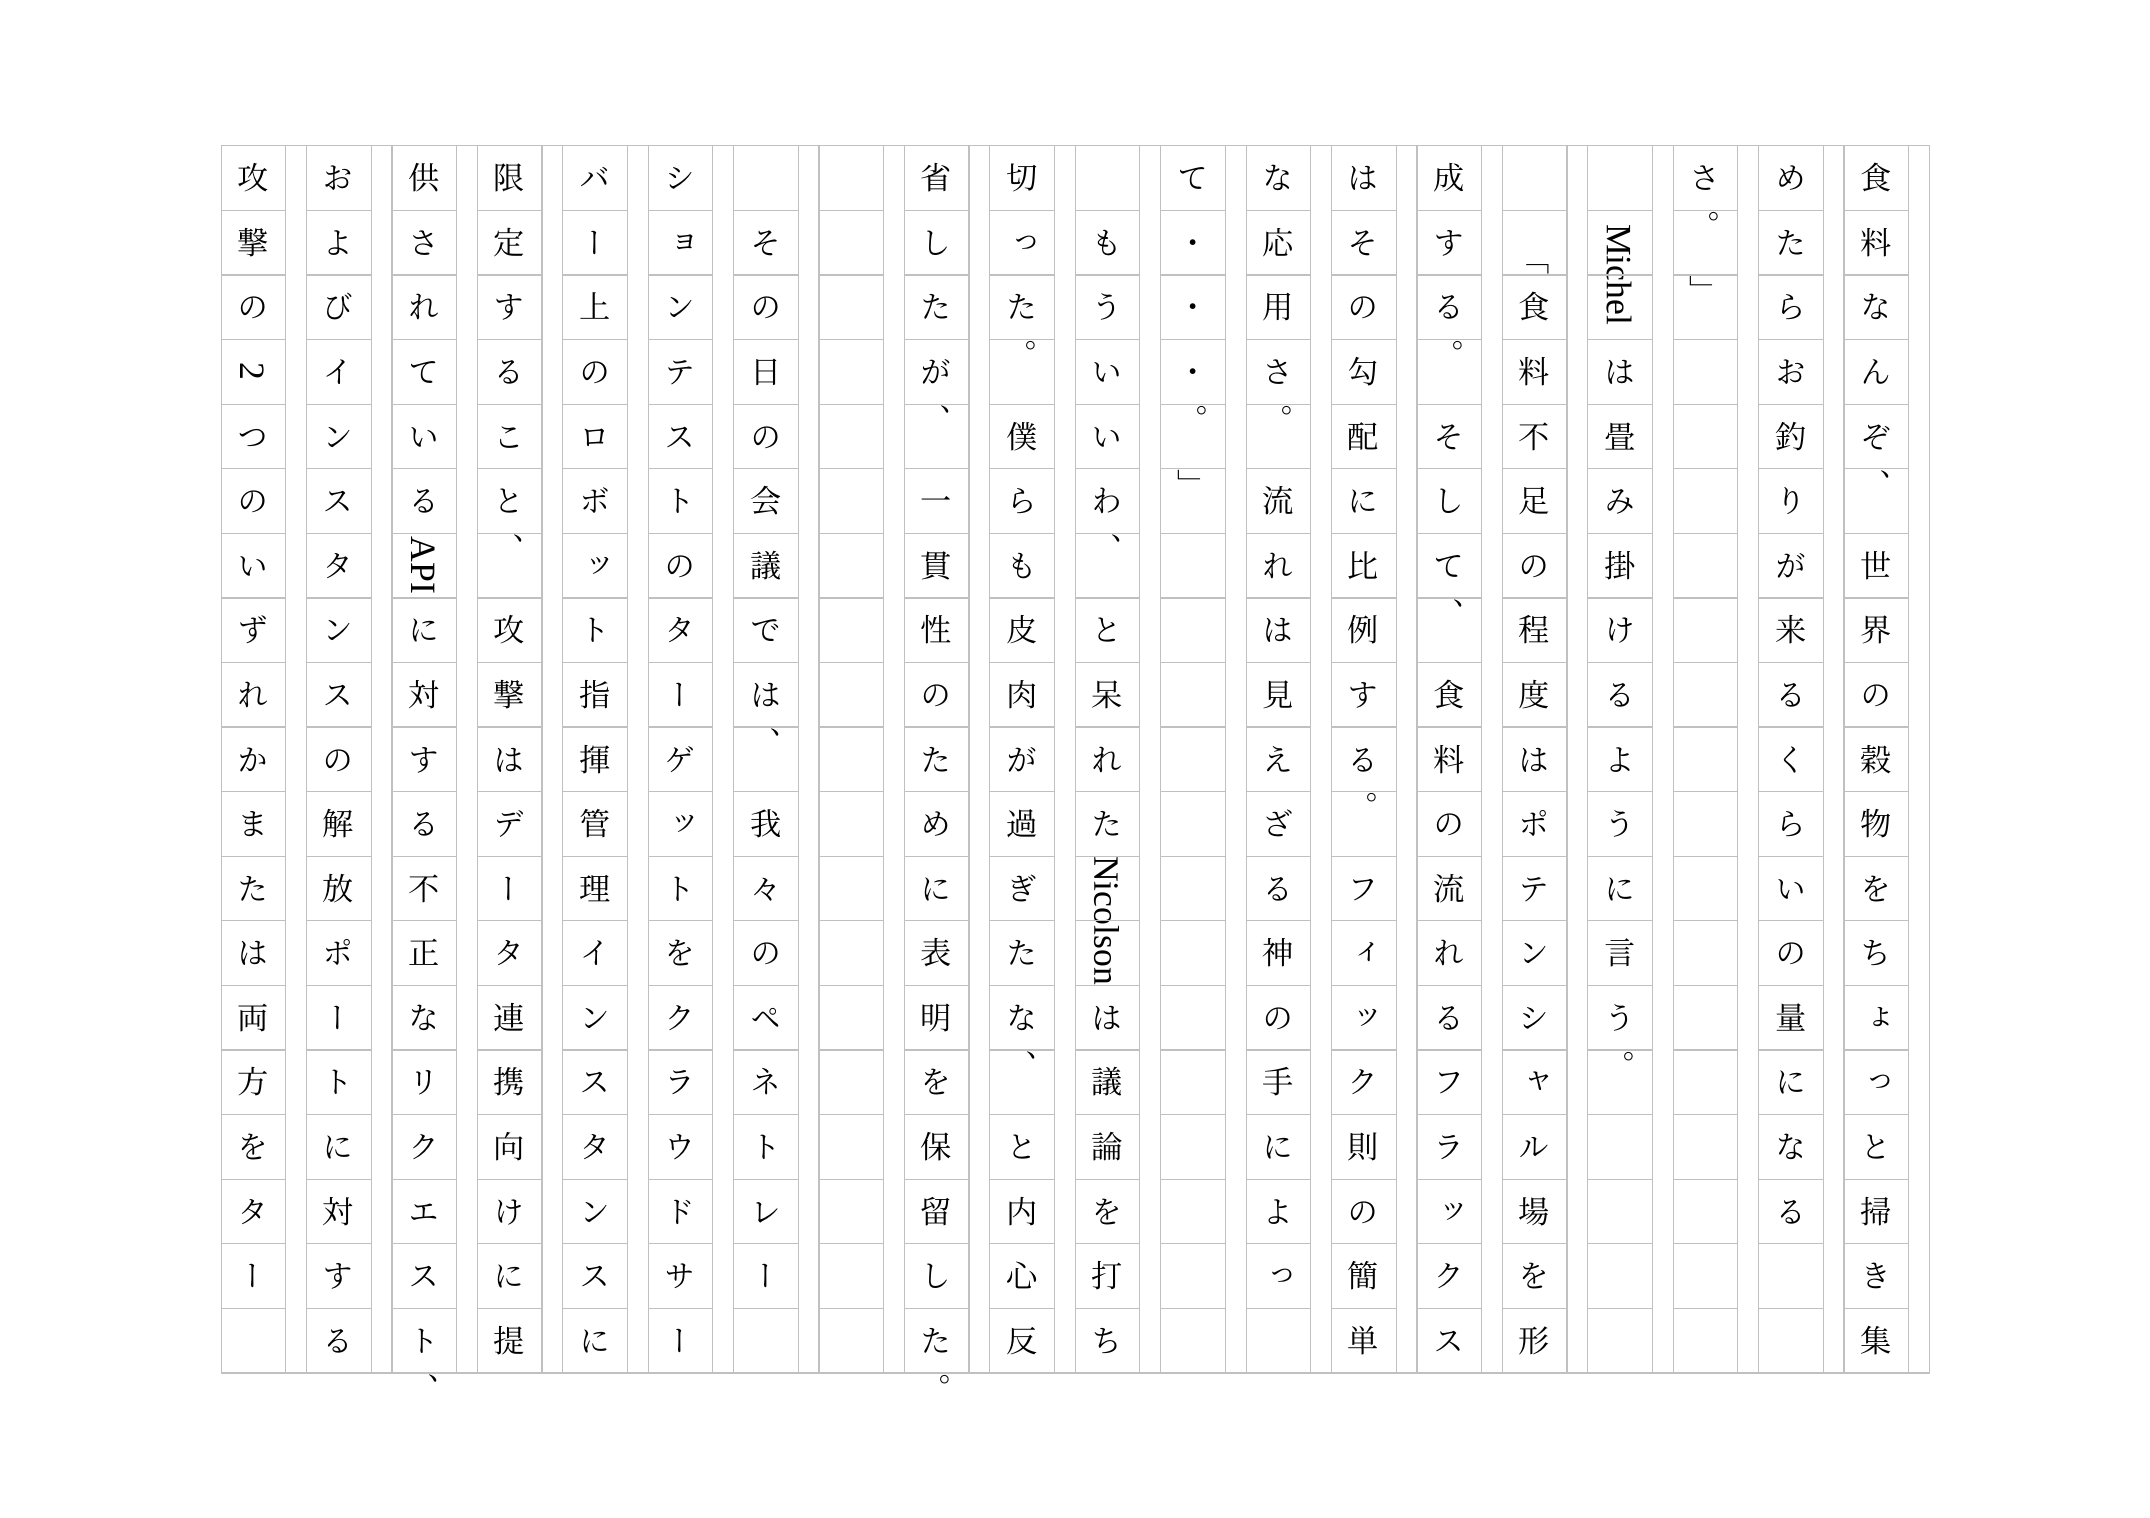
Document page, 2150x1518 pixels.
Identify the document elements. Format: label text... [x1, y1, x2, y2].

text 「食料不足の程度はポテンシャル場を形成する。そして、食料の流れるフラックスはその勾配に比例する。フィック則の簡単な応用さ。流れは見えざる神の手によって・・・。」 [1332, 792, 1396, 856]
text もういいわ、と呆れたNicolsonは議論を打ち切った。僕らも皮肉が過ぎたな、と内心反省したが、一貫性のために表明を保留した。 [1076, 469, 1139, 533]
text 第一、世界は食料で溢れている。FAOの調査によれば、世界で生産される穀物を人類全員に同じ量行き渡らせた場合、一人あたり1日3000kcal食べられる。彼の国一国の食料なんぞ、世界の穀物をちょっと掃き集めたらお釣りが来るくらいの量になるさ。」 [1909, 146, 1929, 1372]
text 「食料不足の程度はポテンシャル場を形成する。そして、食料の流れるフラックスはその勾配に比例する。フィック則の簡単な応用さ。流れは見えざる神の手によって・・・。」 [1418, 728, 1481, 791]
text もういいわ、と呆れたNicolsonは議論を打ち切った。僕らも皮肉が過ぎたな、と内心反省したが、一貫性のために表明を保留した。 [905, 276, 968, 339]
text 「食料不足の程度はポテンシャル場を形成する。そして、食料の流れるフラックスはその勾配に比例する。フィック則の簡単な応用さ。流れは見えざる神の手によって・・・。」 [1332, 340, 1396, 404]
text もういいわ、と呆れたNicolsonは議論を打ち切った。僕らも皮肉が過ぎたな、と内心反省したが、一貫性のために表明を保留した。 [1076, 340, 1139, 404]
text 「食料不足の程度はポテンシャル場を形成する。そして、食料の流れるフラックスはその勾配に比例する。フィック則の簡単な応用さ。流れは見えざる神の手によって・・・。」 [1161, 405, 1225, 468]
text 「食料不足の程度はポテンシャル場を形成する。そして、食料の流れるフラックスはその勾配に比例する。フィック則の簡単な応用さ。流れは見えざる神の手によって・・・。」 [1161, 1309, 1225, 1372]
text 「食料不足の程度はポテンシャル場を形成する。そして、食料の流れるフラックスはその勾配に比例する。フィック則の簡単な応用さ。流れは見えざる神の手によって・・・。」 [1161, 1180, 1225, 1243]
text もういいわ、と呆れたNicolsonは議論を打ち切った。僕らも皮肉が過ぎたな、と内心反省したが、一貫性のために表明を保留した。 [905, 599, 968, 662]
text 「食料不足の程度はポテンシャル場を形成する。そして、食料の流れるフラックスはその勾配に比例する。フィック則の簡単な応用さ。流れは見えざる神の手によって・・・。」 [1418, 792, 1481, 856]
text 「食料不足の程度はポテンシャル場を形成する。そして、食料の流れるフラックスはその勾配に比例する。フィック則の簡単な応用さ。流れは見えざる神の手によって・・・。」 [1247, 792, 1310, 856]
text 第一、世界は食料で溢れている。FAOの調査によれば、世界で生産される穀物を人類全員に同じ量行き渡らせた場合、一人あたり1日3000kcal食べられる。彼の国一国の食料なんぞ、世界の穀物をちょっと掃き集めたらお釣りが来るくらいの量になるさ。」 [1845, 146, 1908, 210]
text Michelは畳み掛けるように言う。 [1588, 534, 1652, 597]
text 「食料不足の程度はポテンシャル場を形成する。そして、食料の流れるフラックスはその勾配に比例する。フィック則の簡単な応用さ。流れは見えざる神の手によって・・・。」 [1161, 211, 1225, 274]
text 第一、世界は食料で溢れている。FAOの調査によれば、世界で生産される穀物を人類全員に同じ量行き渡らせた場合、一人あたり1日3000kcal食べられる。彼の国一国の食料なんぞ、世界の穀物をちょっと掃き集めたらお釣りが来るくらいの量になるさ。」 [1759, 1115, 1823, 1179]
text もういいわ、と呆れたNicolsonは議論を打ち切った。僕らも皮肉が過ぎたな、と内心反省したが、一貫性のために表明を保留した。 [905, 728, 968, 791]
text 「食料不足の程度はポテンシャル場を形成する。そして、食料の流れるフラックスはその勾配に比例する。フィック則の簡単な応用さ。流れは見えざる神の手によって・・・。」 [1418, 1115, 1481, 1179]
text 第一、世界は食料で溢れている。FAOの調査によれば、世界で生産される穀物を人類全員に同じ量行き渡らせた場合、一人あたり1日3000kcal食べられる。彼の国一国の食料なんぞ、世界の穀物をちょっと掃き集めたらお釣りが来るくらいの量になるさ。」 [1674, 857, 1737, 920]
text もういいわ、と呆れたNicolsonは議論を打ち切った。僕らも皮肉が過ぎたな、と内心反省したが、一貫性のために表明を保留した。 [990, 469, 1054, 533]
text 「食料不足の程度はポテンシャル場を形成する。そして、食料の流れるフラックスはその勾配に比例する。フィック則の簡単な応用さ。流れは見えざる神の手によって・・・。」 [1247, 1309, 1310, 1372]
text Michelは畳み掛けるように言う。 [1588, 1244, 1652, 1308]
text 第一、世界は食料で溢れている。FAOの調査によれば、世界で生産される穀物を人類全員に同じ量行き渡らせた場合、一人あたり1日3000kcal食べられる。彼の国一国の食料なんぞ、世界の穀物をちょっと掃き集めたらお釣りが来るくらいの量になるさ。」 [1674, 211, 1737, 274]
text 「食料不足の程度はポテンシャル場を形成する。そして、食料の流れるフラックスはその勾配に比例する。フィック則の簡単な応用さ。流れは見えざる神の手によって・・・。」 [1247, 1244, 1310, 1308]
text 「食料不足の程度はポテンシャル場を形成する。そして、食料の流れるフラックスはその勾配に比例する。フィック則の簡単な応用さ。流れは見えざる神の手によって・・・。」 [1503, 405, 1566, 468]
text 「食料不足の程度はポテンシャル場を形成する。そして、食料の流れるフラックスはその勾配に比例する。フィック則の簡単な応用さ。流れは見えざる神の手によって・・・。」 [1332, 276, 1396, 339]
text もういいわ、と呆れたNicolsonは議論を打ち切った。僕らも皮肉が過ぎたな、と内心反省したが、一貫性のために表明を保留した。 [905, 986, 968, 1049]
text 第一、世界は食料で溢れている。FAOの調査によれば、世界で生産される穀物を人類全員に同じ量行き渡らせた場合、一人あたり1日3000kcal食べられる。彼の国一国の食料なんぞ、世界の穀物をちょっと掃き集めたらお釣りが来るくらいの量になるさ。」 [1845, 986, 1908, 1049]
text 第一、世界は食料で溢れている。FAOの調査によれば、世界で生産される穀物を人類全員に同じ量行き渡らせた場合、一人あたり1日3000kcal食べられる。彼の国一国の食料なんぞ、世界の穀物をちょっと掃き集めたらお釣りが来るくらいの量になるさ。」 [1759, 921, 1823, 985]
text 第一、世界は食料で溢れている。FAOの調査によれば、世界で生産される穀物を人類全員に同じ量行き渡らせた場合、一人あたり1日3000kcal食べられる。彼の国一国の食料なんぞ、世界の穀物をちょっと掃き集めたらお釣りが来るくらいの量になるさ。」 [1759, 1309, 1823, 1372]
text 「食料不足の程度はポテンシャル場を形成する。そして、食料の流れるフラックスはその勾配に比例する。フィック則の簡単な応用さ。流れは見えざる神の手によって・・・。」 [1418, 469, 1481, 533]
text もういいわ、と呆れたNicolsonは議論を打ち切った。僕らも皮肉が過ぎたな、と内心反省したが、一貫性のために表明を保留した。 [905, 1115, 968, 1179]
text もういいわ、と呆れたNicolsonは議論を打ち切った。僕らも皮肉が過ぎたな、と内心反省したが、一貫性のために表明を保留した。 [990, 276, 1054, 339]
text 第一、世界は食料で溢れている。FAOの調査によれば、世界で生産される穀物を人類全員に同じ量行き渡らせた場合、一人あたり1日3000kcal食べられる。彼の国一国の食料なんぞ、世界の穀物をちょっと掃き集めたらお釣りが来るくらいの量になるさ。」 [1824, 146, 1843, 1372]
text その日の会議では、我々のペネトレーションテストのターゲットをクラウドサーバー上のロボット指揮管理インスタンスに限定すること、攻撃はデータ連携向けに提供されているAPIに対する不正なリクエスト、およびインスタンスの解放ポートに対する攻撃の2つのいずれかまたは両方をターゲットとして行われることを仮定して、その範囲でのインスタンスの脆弱性を調査することに絞られた。先方の提示してきている予算と期限の範囲内では、これが最大限のサービスである。」 [628, 146, 648, 1372]
text 「食料不足の程度はポテンシャル場を形成する。そして、食料の流れるフラックスはその勾配に比例する。フィック則の簡単な応用さ。流れは見えざる神の手によって・・・。」 [1247, 1115, 1310, 1179]
text 第一、世界は食料で溢れている。FAOの調査によれば、世界で生産される穀物を人類全員に同じ量行き渡らせた場合、一人あたり1日3000kcal食べられる。彼の国一国の食料なんぞ、世界の穀物をちょっと掃き集めたらお釣りが来るくらいの量になるさ。」 [1845, 599, 1908, 662]
text 第一、世界は食料で溢れている。FAOの調査によれば、世界で生産される穀物を人類全員に同じ量行き渡らせた場合、一人あたり1日3000kcal食べられる。彼の国一国の食料なんぞ、世界の穀物をちょっと掃き集めたらお釣りが来るくらいの量になるさ。」 [1845, 211, 1908, 274]
text もういいわ、と呆れたNicolsonは議論を打ち切った。僕らも皮肉が過ぎたな、と内心反省したが、一貫性のために表明を保留した。 [990, 792, 1054, 856]
text 「食料不足の程度はポテンシャル場を形成する。そして、食料の流れるフラックスはその勾配に比例する。フィック則の簡単な応用さ。流れは見えざる神の手によって・・・。」 [1418, 1051, 1481, 1114]
text もういいわ、と呆れたNicolsonは議論を打ち切った。僕らも皮肉が過ぎたな、と内心反省したが、一貫性のために表明を保留した。 [1076, 1309, 1139, 1372]
text 「食料不足の程度はポテンシャル場を形成する。そして、食料の流れるフラックスはその勾配に比例する。フィック則の簡単な応用さ。流れは見えざる神の手によって・・・。」 [1161, 469, 1225, 533]
text もういいわ、と呆れたNicolsonは議論を打ち切った。僕らも皮肉が過ぎたな、と内心反省したが、一貫性のために表明を保留した。 [990, 405, 1054, 468]
text もういいわ、と呆れたNicolsonは議論を打ち切った。僕らも皮肉が過ぎたな、と内心反省したが、一貫性のために表明を保留した。 [990, 857, 1054, 920]
text 第一、世界は食料で溢れている。FAOの調査によれば、世界で生産される穀物を人類全員に同じ量行き渡らせた場合、一人あたり1日3000kcal食べられる。彼の国一国の食料なんぞ、世界の穀物をちょっと掃き集めたらお釣りが来るくらいの量になるさ。」 [1674, 921, 1737, 985]
text Michelは畳み掛けるように言う。 [1588, 211, 1652, 274]
text もういいわ、と呆れたNicolsonは議論を打ち切った。僕らも皮肉が過ぎたな、と内心反省したが、一貫性のために表明を保留した。 [990, 728, 1054, 791]
text 「食料不足の程度はポテンシャル場を形成する。そして、食料の流れるフラックスはその勾配に比例する。フィック則の簡単な応用さ。流れは見えざる神の手によって・・・。」 [1503, 211, 1566, 274]
text 「食料不足の程度はポテンシャル場を形成する。そして、食料の流れるフラックスはその勾配に比例する。フィック則の簡単な応用さ。流れは見えざる神の手によって・・・。」 [1332, 1244, 1396, 1308]
text もういいわ、と呆れたNicolsonは議論を打ち切った。僕らも皮肉が過ぎたな、と内心反省したが、一貫性のために表明を保留した。 [990, 1115, 1054, 1179]
text 第一、世界は食料で溢れている。FAOの調査によれば、世界で生産される穀物を人類全員に同じ量行き渡らせた場合、一人あたり1日3000kcal食べられる。彼の国一国の食料なんぞ、世界の穀物をちょっと掃き集めたらお釣りが来るくらいの量になるさ。」 [1759, 405, 1823, 468]
text 「食料不足の程度はポテンシャル場を形成する。そして、食料の流れるフラックスはその勾配に比例する。フィック則の簡単な応用さ。流れは見えざる神の手によって・・・。」 [1247, 469, 1310, 533]
text 「食料不足の程度はポテンシャル場を形成する。そして、食料の流れるフラックスはその勾配に比例する。フィック則の簡単な応用さ。流れは見えざる神の手によって・・・。」 [1503, 663, 1566, 726]
text もういいわ、と呆れたNicolsonは議論を打ち切った。僕らも皮肉が過ぎたな、と内心反省したが、一貫性のために表明を保留した。 [1076, 921, 1139, 985]
text 「食料不足の程度はポテンシャル場を形成する。そして、食料の流れるフラックスはその勾配に比例する。フィック則の簡単な応用さ。流れは見えざる神の手によって・・・。」 [1503, 728, 1566, 791]
text 「食料不足の程度はポテンシャル場を形成する。そして、食料の流れるフラックスはその勾配に比例する。フィック則の簡単な応用さ。流れは見えざる神の手によって・・・。」 [1418, 146, 1481, 210]
text 「食料不足の程度はポテンシャル場を形成する。そして、食料の流れるフラックスはその勾配に比例する。フィック則の簡単な応用さ。流れは見えざる神の手によって・・・。」 [1332, 211, 1396, 274]
text Michelは畳み掛けるように言う。 [1588, 921, 1652, 985]
text 第一、世界は食料で溢れている。FAOの調査によれば、世界で生産される穀物を人類全員に同じ量行き渡らせた場合、一人あたり1日3000kcal食べられる。彼の国一国の食料なんぞ、世界の穀物をちょっと掃き集めたらお釣りが来るくらいの量になるさ。」 [1845, 1244, 1908, 1308]
text 「食料不足の程度はポテンシャル場を形成する。そして、食料の流れるフラックスはその勾配に比例する。フィック則の簡単な応用さ。流れは見えざる神の手によって・・・。」 [1418, 663, 1481, 726]
text 「食料不足の程度はポテンシャル場を形成する。そして、食料の流れるフラックスはその勾配に比例する。フィック則の簡単な応用さ。流れは見えざる神の手によって・・・。」 [1161, 1244, 1225, 1308]
text その日の会議では、我々のペネトレーションテストのターゲットをクラウドサーバー上のロボット指揮管理インスタンスに限定すること、攻撃はデータ連携向けに提供されているAPIに対する不正なリクエスト、およびインスタンスの解放ポートに対する攻撃の2つのいずれかまたは両方をターゲットとして行われることを仮定して、その範囲でのインスタンスの脆弱性を調査することに絞られた。先方の提示してきている予算と期限の範囲内では、これが最大限のサービスである。」 [286, 146, 306, 1372]
text 「食料不足の程度はポテンシャル場を形成する。そして、食料の流れるフラックスはその勾配に比例する。フィック則の簡単な応用さ。流れは見えざる神の手によって・・・。」 [1418, 1244, 1481, 1308]
text 「食料不足の程度はポテンシャル場を形成する。そして、食料の流れるフラックスはその勾配に比例する。フィック則の簡単な応用さ。流れは見えざる神の手によって・・・。」 [1503, 1115, 1566, 1179]
text 「食料不足の程度はポテンシャル場を形成する。そして、食料の流れるフラックスはその勾配に比例する。フィック則の簡単な応用さ。流れは見えざる神の手によって・・・。」 [1503, 792, 1566, 856]
text 第一、世界は食料で溢れている。FAOの調査によれば、世界で生産される穀物を人類全員に同じ量行き渡らせた場合、一人あたり1日3000kcal食べられる。彼の国一国の食料なんぞ、世界の穀物をちょっと掃き集めたらお釣りが来るくらいの量になるさ。」 [1738, 146, 1758, 1372]
text Michelは畳み掛けるように言う。 [1588, 663, 1652, 726]
text もういいわ、と呆れたNicolsonは議論を打ち切った。僕らも皮肉が過ぎたな、と内心反省したが、一貫性のために表明を保留した。 [990, 534, 1054, 597]
text 第一、世界は食料で溢れている。FAOの調査によれば、世界で生産される穀物を人類全員に同じ量行き渡らせた場合、一人あたり1日3000kcal食べられる。彼の国一国の食料なんぞ、世界の穀物をちょっと掃き集めたらお釣りが来るくらいの量になるさ。」 [1759, 1180, 1823, 1243]
text 「食料不足の程度はポテンシャル場を形成する。そして、食料の流れるフラックスはその勾配に比例する。フィック則の簡単な応用さ。流れは見えざる神の手によって・・・。」 [1503, 921, 1566, 985]
text 第一、世界は食料で溢れている。FAOの調査によれば、世界で生産される穀物を人類全員に同じ量行き渡らせた場合、一人あたり1日3000kcal食べられる。彼の国一国の食料なんぞ、世界の穀物をちょっと掃き集めたらお釣りが来るくらいの量になるさ。」 [1674, 469, 1737, 533]
text もういいわ、と呆れたNicolsonは議論を打ち切った。僕らも皮肉が過ぎたな、と内心反省したが、一貫性のために表明を保留した。 [905, 1180, 968, 1243]
text もういいわ、と呆れたNicolsonは議論を打ち切った。僕らも皮肉が過ぎたな、と内心反省したが、一貫性のために表明を保留した。 [905, 534, 968, 597]
text もういいわ、と呆れたNicolsonは議論を打ち切った。僕らも皮肉が過ぎたな、と内心反省したが、一貫性のために表明を保留した。 [905, 340, 968, 404]
text 「食料不足の程度はポテンシャル場を形成する。そして、食料の流れるフラックスはその勾配に比例する。フィック則の簡単な応用さ。流れは見えざる神の手によって・・・。」 [1332, 1309, 1396, 1372]
text もういいわ、と呆れたNicolsonは議論を打ち切った。僕らも皮肉が過ぎたな、と内心反省したが、一貫性のために表明を保留した。 [990, 986, 1054, 1049]
text もういいわ、と呆れたNicolsonは議論を打ち切った。僕らも皮肉が過ぎたな、と内心反省したが、一貫性のために表明を保留した。 [1140, 146, 1160, 1372]
text 「食料不足の程度はポテンシャル場を形成する。そして、食料の流れるフラックスはその勾配に比例する。フィック則の簡単な応用さ。流れは見えざる神の手によって・・・。」 [1503, 1180, 1566, 1243]
text 第一、世界は食料で溢れている。FAOの調査によれば、世界で生産される穀物を人類全員に同じ量行き渡らせた場合、一人あたり1日3000kcal食べられる。彼の国一国の食料なんぞ、世界の穀物をちょっと掃き集めたらお釣りが来るくらいの量になるさ。」 [1674, 792, 1737, 856]
text 第一、世界は食料で溢れている。FAOの調査によれば、世界で生産される穀物を人類全員に同じ量行き渡らせた場合、一人あたり1日3000kcal食べられる。彼の国一国の食料なんぞ、世界の穀物をちょっと掃き集めたらお釣りが来るくらいの量になるさ。」 [1674, 276, 1737, 339]
text 「食料不足の程度はポテンシャル場を形成する。そして、食料の流れるフラックスはその勾配に比例する。フィック則の簡単な応用さ。流れは見えざる神の手によって・・・。」 [1503, 534, 1566, 597]
text 「食料不足の程度はポテンシャル場を形成する。そして、食料の流れるフラックスはその勾配に比例する。フィック則の簡単な応用さ。流れは見えざる神の手によって・・・。」 [1332, 1115, 1396, 1179]
text もういいわ、と呆れたNicolsonは議論を打ち切った。僕らも皮肉が過ぎたな、と内心反省したが、一貫性のために表明を保留した。 [990, 599, 1054, 662]
text 「食料不足の程度はポテンシャル場を形成する。そして、食料の流れるフラックスはその勾配に比例する。フィック則の簡単な応用さ。流れは見えざる神の手によって・・・。」 [1161, 534, 1225, 597]
text 「食料不足の程度はポテンシャル場を形成する。そして、食料の流れるフラックスはその勾配に比例する。フィック則の簡単な応用さ。流れは見えざる神の手によって・・・。」 [1503, 146, 1566, 210]
text 第一、世界は食料で溢れている。FAOの調査によれば、世界で生産される穀物を人類全員に同じ量行き渡らせた場合、一人あたり1日3000kcal食べられる。彼の国一国の食料なんぞ、世界の穀物をちょっと掃き集めたらお釣りが来るくらいの量になるさ。」 [1759, 469, 1823, 533]
text 「食料不足の程度はポテンシャル場を形成する。そして、食料の流れるフラックスはその勾配に比例する。フィック則の簡単な応用さ。流れは見えざる神の手によって・・・。」 [1503, 857, 1566, 920]
text 第一、世界は食料で溢れている。FAOの調査によれば、世界で生産される穀物を人類全員に同じ量行き渡らせた場合、一人あたり1日3000kcal食べられる。彼の国一国の食料なんぞ、世界の穀物をちょっと掃き集めたらお釣りが来るくらいの量になるさ。」 [1674, 1051, 1737, 1114]
text 「食料不足の程度はポテンシャル場を形成する。そして、食料の流れるフラックスはその勾配に比例する。フィック則の簡単な応用さ。流れは見えざる神の手によって・・・。」 [1418, 1309, 1481, 1372]
text 「食料不足の程度はポテンシャル場を形成する。そして、食料の流れるフラックスはその勾配に比例する。フィック則の簡単な応用さ。流れは見えざる神の手によって・・・。」 [1332, 663, 1396, 726]
text 第一、世界は食料で溢れている。FAOの調査によれば、世界で生産される穀物を人類全員に同じ量行き渡らせた場合、一人あたり1日3000kcal食べられる。彼の国一国の食料なんぞ、世界の穀物をちょっと掃き集めたらお釣りが来るくらいの量になるさ。」 [1845, 534, 1908, 597]
text 「食料不足の程度はポテンシャル場を形成する。そして、食料の流れるフラックスはその勾配に比例する。フィック則の簡単な応用さ。流れは見えざる神の手によって・・・。」 [1503, 340, 1566, 404]
text 「食料不足の程度はポテンシャル場を形成する。そして、食料の流れるフラックスはその勾配に比例する。フィック則の簡単な応用さ。流れは見えざる神の手によって・・・。」 [1247, 405, 1310, 468]
text もういいわ、と呆れたNicolsonは議論を打ち切った。僕らも皮肉が過ぎたな、と内心反省したが、一貫性のために表明を保留した。 [905, 211, 968, 274]
text もういいわ、と呆れたNicolsonは議論を打ち切った。僕らも皮肉が過ぎたな、と内心反省したが、一貫性のために表明を保留した。 [905, 921, 968, 985]
text その日の会議では、我々のペネトレーションテストのターゲットをクラウドサーバー上のロボット指揮管理インスタンスに限定すること、攻撃はデータ連携向けに提供されているAPIに対する不正なリクエスト、およびインスタンスの解放ポートに対する攻撃の2つのいずれかまたは両方をターゲットとして行われることを仮定して、その範囲でのインスタンスの脆弱性を調査することに絞られた。先方の提示してきている予算と期限の範囲内では、これが最大限のサービスである。」 [372, 146, 391, 1372]
text 第一、世界は食料で溢れている。FAOの調査によれば、世界で生産される穀物を人類全員に同じ量行き渡らせた場合、一人あたり1日3000kcal食べられる。彼の国一国の食料なんぞ、世界の穀物をちょっと掃き集めたらお釣りが来るくらいの量になるさ。」 [1759, 663, 1823, 726]
text 第一、世界は食料で溢れている。FAOの調査によれば、世界で生産される穀物を人類全員に同じ量行き渡らせた場合、一人あたり1日3000kcal食べられる。彼の国一国の食料なんぞ、世界の穀物をちょっと掃き集めたらお釣りが来るくらいの量になるさ。」 [1674, 1180, 1737, 1243]
text もういいわ、と呆れたNicolsonは議論を打ち切った。僕らも皮肉が過ぎたな、と内心反省したが、一貫性のために表明を保留した。 [990, 340, 1054, 404]
text 第一、世界は食料で溢れている。FAOの調査によれば、世界で生産される穀物を人類全員に同じ量行き渡らせた場合、一人あたり1日3000kcal食べられる。彼の国一国の食料なんぞ、世界の穀物をちょっと掃き集めたらお釣りが来るくらいの量になるさ。」 [1845, 921, 1908, 985]
text 「食料不足の程度はポテンシャル場を形成する。そして、食料の流れるフラックスはその勾配に比例する。フィック則の簡単な応用さ。流れは見えざる神の手によって・・・。」 [1332, 728, 1396, 791]
text 「食料不足の程度はポテンシャル場を形成する。そして、食料の流れるフラックスはその勾配に比例する。フィック則の簡単な応用さ。流れは見えざる神の手によって・・・。」 [1418, 405, 1481, 468]
text 第一、世界は食料で溢れている。FAOの調査によれば、世界で生産される穀物を人類全員に同じ量行き渡らせた場合、一人あたり1日3000kcal食べられる。彼の国一国の食料なんぞ、世界の穀物をちょっと掃き集めたらお釣りが来るくらいの量になるさ。」 [1674, 1244, 1737, 1308]
text もういいわ、と呆れたNicolsonは議論を打ち切った。僕らも皮肉が過ぎたな、と内心反省したが、一貫性のために表明を保留した。 [1055, 146, 1075, 1372]
text Michelは畳み掛けるように言う。 [1588, 1180, 1652, 1243]
text 「食料不足の程度はポテンシャル場を形成する。そして、食料の流れるフラックスはその勾配に比例する。フィック則の簡単な応用さ。流れは見えざる神の手によって・・・。」 [1332, 534, 1396, 597]
text もういいわ、と呆れたNicolsonは議論を打ち切った。僕らも皮肉が過ぎたな、と内心反省したが、一貫性のために表明を保留した。 [1076, 1244, 1139, 1308]
text 「食料不足の程度はポテンシャル場を形成する。そして、食料の流れるフラックスはその勾配に比例する。フィック則の簡単な応用さ。流れは見えざる神の手によって・・・。」 [1161, 663, 1225, 726]
text 第一、世界は食料で溢れている。FAOの調査によれば、世界で生産される穀物を人類全員に同じ量行き渡らせた場合、一人あたり1日3000kcal食べられる。彼の国一国の食料なんぞ、世界の穀物をちょっと掃き集めたらお釣りが来るくらいの量になるさ。」 [1674, 1309, 1737, 1372]
text もういいわ、と呆れたNicolsonは議論を打ち切った。僕らも皮肉が過ぎたな、と内心反省したが、一貫性のために表明を保留した。 [1076, 405, 1139, 468]
text もういいわ、と呆れたNicolsonは議論を打ち切った。僕らも皮肉が過ぎたな、と内心反省したが、一貫性のために表明を保留した。 [1076, 211, 1139, 274]
text 第一、世界は食料で溢れている。FAOの調査によれば、世界で生産される穀物を人類全員に同じ量行き渡らせた場合、一人あたり1日3000kcal食べられる。彼の国一国の食料なんぞ、世界の穀物をちょっと掃き集めたらお釣りが来るくらいの量になるさ。」 [1674, 405, 1737, 468]
text 「食料不足の程度はポテンシャル場を形成する。そして、食料の流れるフラックスはその勾配に比例する。フィック則の簡単な応用さ。流れは見えざる神の手によって・・・。」 [1161, 728, 1225, 791]
text 第一、世界は食料で溢れている。FAOの調査によれば、世界で生産される穀物を人類全員に同じ量行き渡らせた場合、一人あたり1日3000kcal食べられる。彼の国一国の食料なんぞ、世界の穀物をちょっと掃き集めたらお釣りが来るくらいの量になるさ。」 [1759, 211, 1823, 274]
text もういいわ、と呆れたNicolsonは議論を打ち切った。僕らも皮肉が過ぎたな、と内心反省したが、一貫性のために表明を保留した。 [970, 146, 989, 1372]
text 「食料不足の程度はポテンシャル場を形成する。そして、食料の流れるフラックスはその勾配に比例する。フィック則の簡単な応用さ。流れは見えざる神の手によって・・・。」 [1332, 1180, 1396, 1243]
text 「食料不足の程度はポテンシャル場を形成する。そして、食料の流れるフラックスはその勾配に比例する。フィック則の簡単な応用さ。流れは見えざる神の手によって・・・。」 [1161, 1051, 1225, 1114]
text Michelは畳み掛けるように言う。 [1588, 599, 1652, 662]
text 「食料不足の程度はポテンシャル場を形成する。そして、食料の流れるフラックスはその勾配に比例する。フィック則の簡単な応用さ。流れは見えざる神の手によって・・・。」 [1161, 792, 1225, 856]
text もういいわ、と呆れたNicolsonは議論を打ち切った。僕らも皮肉が過ぎたな、と内心反省したが、一貫性のために表明を保留した。 [1076, 728, 1139, 791]
text もういいわ、と呆れたNicolsonは議論を打ち切った。僕らも皮肉が過ぎたな、と内心反省したが、一貫性のために表明を保留した。 [990, 1051, 1054, 1114]
text Michelは畳み掛けるように言う。 [1588, 146, 1652, 210]
text 「食料不足の程度はポテンシャル場を形成する。そして、食料の流れるフラックスはその勾配に比例する。フィック則の簡単な応用さ。流れは見えざる神の手によって・・・。」 [1161, 857, 1225, 920]
text もういいわ、と呆れたNicolsonは議論を打ち切った。僕らも皮肉が過ぎたな、と内心反省したが、一貫性のために表明を保留した。 [1076, 146, 1139, 210]
text 第一、世界は食料で溢れている。FAOの調査によれば、世界で生産される穀物を人類全員に同じ量行き渡らせた場合、一人あたり1日3000kcal食べられる。彼の国一国の食料なんぞ、世界の穀物をちょっと掃き集めたらお釣りが来るくらいの量になるさ。」 [1674, 986, 1737, 1049]
text もういいわ、と呆れたNicolsonは議論を打ち切った。僕らも皮肉が過ぎたな、と内心反省したが、一貫性のために表明を保留した。 [1076, 792, 1139, 856]
text もういいわ、と呆れたNicolsonは議論を打ち切った。僕らも皮肉が過ぎたな、と内心反省したが、一貫性のために表明を保留した。 [905, 1244, 968, 1308]
text その日の会議では、我々のペネトレーションテストのターゲットをクラウドサーバー上のロボット指揮管理インスタンスに限定すること、攻撃はデータ連携向けに提供されているAPIに対する不正なリクエスト、およびインスタンスの解放ポートに対する攻撃の2つのいずれかまたは両方をターゲットとして行われることを仮定して、その範囲でのインスタンスの脆弱性を調査することに絞られた。先方の提示してきている予算と期限の範囲内では、これが最大限のサービスである。」 [799, 146, 818, 1372]
text 「食料不足の程度はポテンシャル場を形成する。そして、食料の流れるフラックスはその勾配に比例する。フィック則の簡単な応用さ。流れは見えざる神の手によって・・・。」 [1503, 276, 1566, 339]
text もういいわ、と呆れたNicolsonは議論を打ち切った。僕らも皮肉が過ぎたな、と内心反省したが、一貫性のために表明を保留した。 [1076, 986, 1139, 1049]
text 「食料不足の程度はポテンシャル場を形成する。そして、食料の流れるフラックスはその勾配に比例する。フィック則の簡単な応用さ。流れは見えざる神の手によって・・・。」 [1247, 986, 1310, 1049]
text Michelは畳み掛けるように言う。 [1653, 146, 1673, 1372]
text 「食料不足の程度はポテンシャル場を形成する。そして、食料の流れるフラックスはその勾配に比例する。フィック則の簡単な応用さ。流れは見えざる神の手によって・・・。」 [1161, 986, 1225, 1049]
text 第一、世界は食料で溢れている。FAOの調査によれば、世界で生産される穀物を人類全員に同じ量行き渡らせた場合、一人あたり1日3000kcal食べられる。彼の国一国の食料なんぞ、世界の穀物をちょっと掃き集めたらお釣りが来るくらいの量になるさ。」 [1674, 534, 1737, 597]
text 第一、世界は食料で溢れている。FAOの調査によれば、世界で生産される穀物を人類全員に同じ量行き渡らせた場合、一人あたり1日3000kcal食べられる。彼の国一国の食料なんぞ、世界の穀物をちょっと掃き集めたらお釣りが来るくらいの量になるさ。」 [1759, 534, 1823, 597]
text 「食料不足の程度はポテンシャル場を形成する。そして、食料の流れるフラックスはその勾配に比例する。フィック則の簡単な応用さ。流れは見えざる神の手によって・・・。」 [1503, 469, 1566, 533]
text その日の会議では、我々のペネトレーションテストのターゲットをクラウドサーバー上のロボット指揮管理インスタンスに限定すること、攻撃はデータ連携向けに提供されているAPIに対する不正なリクエスト、およびインスタンスの解放ポートに対する攻撃の2つのいずれかまたは両方をターゲットとして行われることを仮定して、その範囲でのインスタンスの脆弱性を調査することに絞られた。先方の提示してきている予算と期限の範囲内では、これが最大限のサービスである。」 [543, 146, 562, 1372]
text 第一、世界は食料で溢れている。FAOの調査によれば、世界で生産される穀物を人類全員に同じ量行き渡らせた場合、一人あたり1日3000kcal食べられる。彼の国一国の食料なんぞ、世界の穀物をちょっと掃き集めたらお釣りが来るくらいの量になるさ。」 [1759, 857, 1823, 920]
text 「食料不足の程度はポテンシャル場を形成する。そして、食料の流れるフラックスはその勾配に比例する。フィック則の簡単な応用さ。流れは見えざる神の手によって・・・。」 [1247, 1180, 1310, 1243]
text もういいわ、と呆れたNicolsonは議論を打ち切った。僕らも皮肉が過ぎたな、と内心反省したが、一貫性のために表明を保留した。 [1076, 1180, 1139, 1243]
text 第一、世界は食料で溢れている。FAOの調査によれば、世界で生産される穀物を人類全員に同じ量行き渡らせた場合、一人あたり1日3000kcal食べられる。彼の国一国の食料なんぞ、世界の穀物をちょっと掃き集めたらお釣りが来るくらいの量になるさ。」 [1845, 1115, 1908, 1179]
text 「食料不足の程度はポテンシャル場を形成する。そして、食料の流れるフラックスはその勾配に比例する。フィック則の簡単な応用さ。流れは見えざる神の手によって・・・。」 [1226, 146, 1246, 1372]
text もういいわ、と呆れたNicolsonは議論を打ち切った。僕らも皮肉が過ぎたな、と内心反省したが、一貫性のために表明を保留した。 [905, 1309, 968, 1372]
text 「食料不足の程度はポテンシャル場を形成する。そして、食料の流れるフラックスはその勾配に比例する。フィック則の簡単な応用さ。流れは見えざる神の手によって・・・。」 [1247, 146, 1310, 210]
text 「食料不足の程度はポテンシャル場を形成する。そして、食料の流れるフラックスはその勾配に比例する。フィック則の簡単な応用さ。流れは見えざる神の手によって・・・。」 [1247, 534, 1310, 597]
text もういいわ、と呆れたNicolsonは議論を打ち切った。僕らも皮肉が過ぎたな、と内心反省したが、一貫性のために表明を保留した。 [1076, 1051, 1139, 1114]
text 「食料不足の程度はポテンシャル場を形成する。そして、食料の流れるフラックスはその勾配に比例する。フィック則の簡単な応用さ。流れは見えざる神の手によって・・・。」 [1418, 534, 1481, 597]
text 第一、世界は食料で溢れている。FAOの調査によれば、世界で生産される穀物を人類全員に同じ量行き渡らせた場合、一人あたり1日3000kcal食べられる。彼の国一国の食料なんぞ、世界の穀物をちょっと掃き集めたらお釣りが来るくらいの量になるさ。」 [1674, 340, 1737, 404]
text 「食料不足の程度はポテンシャル場を形成する。そして、食料の流れるフラックスはその勾配に比例する。フィック則の簡単な応用さ。流れは見えざる神の手によって・・・。」 [1247, 211, 1310, 274]
text 「食料不足の程度はポテンシャル場を形成する。そして、食料の流れるフラックスはその勾配に比例する。フィック則の簡単な応用さ。流れは見えざる神の手によって・・・。」 [1503, 1309, 1566, 1372]
text 第一、世界は食料で溢れている。FAOの調査によれば、世界で生産される穀物を人類全員に同じ量行き渡らせた場合、一人あたり1日3000kcal食べられる。彼の国一国の食料なんぞ、世界の穀物をちょっと掃き集めたらお釣りが来るくらいの量になるさ。」 [1845, 1309, 1908, 1372]
text 第一、世界は食料で溢れている。FAOの調査によれば、世界で生産される穀物を人類全員に同じ量行き渡らせた場合、一人あたり1日3000kcal食べられる。彼の国一国の食料なんぞ、世界の穀物をちょっと掃き集めたらお釣りが来るくらいの量になるさ。」 [1845, 340, 1908, 404]
text もういいわ、と呆れたNicolsonは議論を打ち切った。僕らも皮肉が過ぎたな、と内心反省したが、一貫性のために表明を保留した。 [990, 211, 1054, 274]
text もういいわ、と呆れたNicolsonは議論を打ち切った。僕らも皮肉が過ぎたな、と内心反省したが、一貫性のために表明を保留した。 [990, 1180, 1054, 1243]
text 「食料不足の程度はポテンシャル場を形成する。そして、食料の流れるフラックスはその勾配に比例する。フィック則の簡単な応用さ。流れは見えざる神の手によって・・・。」 [1247, 599, 1310, 662]
text 「食料不足の程度はポテンシャル場を形成する。そして、食料の流れるフラックスはその勾配に比例する。フィック則の簡単な応用さ。流れは見えざる神の手によって・・・。」 [1418, 276, 1481, 339]
text もういいわ、と呆れたNicolsonは議論を打ち切った。僕らも皮肉が過ぎたな、と内心反省したが、一貫性のために表明を保留した。 [905, 405, 968, 468]
text 「食料不足の程度はポテンシャル場を形成する。そして、食料の流れるフラックスはその勾配に比例する。フィック則の簡単な応用さ。流れは見えざる神の手によって・・・。」 [1161, 599, 1225, 662]
text もういいわ、と呆れたNicolsonは議論を打ち切った。僕らも皮肉が過ぎたな、と内心反省したが、一貫性のために表明を保留した。 [990, 921, 1054, 985]
text 第一、世界は食料で溢れている。FAOの調査によれば、世界で生産される穀物を人類全員に同じ量行き渡らせた場合、一人あたり1日3000kcal食べられる。彼の国一国の食料なんぞ、世界の穀物をちょっと掃き集めたらお釣りが来るくらいの量になるさ。」 [1759, 1244, 1823, 1308]
text 第一、世界は食料で溢れている。FAOの調査によれば、世界で生産される穀物を人類全員に同じ量行き渡らせた場合、一人あたり1日3000kcal食べられる。彼の国一国の食料なんぞ、世界の穀物をちょっと掃き集めたらお釣りが来るくらいの量になるさ。」 [1759, 276, 1823, 339]
text 「食料不足の程度はポテンシャル場を形成する。そして、食料の流れるフラックスはその勾配に比例する。フィック則の簡単な応用さ。流れは見えざる神の手によって・・・。」 [1161, 146, 1225, 210]
text 「食料不足の程度はポテンシャル場を形成する。そして、食料の流れるフラックスはその勾配に比例する。フィック則の簡単な応用さ。流れは見えざる神の手によって・・・。」 [1418, 599, 1481, 662]
text 「食料不足の程度はポテンシャル場を形成する。そして、食料の流れるフラックスはその勾配に比例する。フィック則の簡単な応用さ。流れは見えざる神の手によって・・・。」 [1161, 921, 1225, 985]
text 第一、世界は食料で溢れている。FAOの調査によれば、世界で生産される穀物を人類全員に同じ量行き渡らせた場合、一人あたり1日3000kcal食べられる。彼の国一国の食料なんぞ、世界の穀物をちょっと掃き集めたらお釣りが来るくらいの量になるさ。」 [1759, 340, 1823, 404]
text もういいわ、と呆れたNicolsonは議論を打ち切った。僕らも皮肉が過ぎたな、と内心反省したが、一貫性のために表明を保留した。 [990, 1244, 1054, 1308]
text もういいわ、と呆れたNicolsonは議論を打ち切った。僕らも皮肉が過ぎたな、と内心反省したが、一貫性のために表明を保留した。 [905, 663, 968, 726]
text 「食料不足の程度はポテンシャル場を形成する。そして、食料の流れるフラックスはその勾配に比例する。フィック則の簡単な応用さ。流れは見えざる神の手によって・・・。」 [1332, 146, 1396, 210]
text 「食料不足の程度はポテンシャル場を形成する。そして、食料の流れるフラックスはその勾配に比例する。フィック則の簡単な応用さ。流れは見えざる神の手によって・・・。」 [1418, 211, 1481, 274]
text 第一、世界は食料で溢れている。FAOの調査によれば、世界で生産される穀物を人類全員に同じ量行き渡らせた場合、一人あたり1日3000kcal食べられる。彼の国一国の食料なんぞ、世界の穀物をちょっと掃き集めたらお釣りが来るくらいの量になるさ。」 [1759, 146, 1823, 210]
text 第一、世界は食料で溢れている。FAOの調査によれば、世界で生産される穀物を人類全員に同じ量行き渡らせた場合、一人あたり1日3000kcal食べられる。彼の国一国の食料なんぞ、世界の穀物をちょっと掃き集めたらお釣りが来るくらいの量になるさ。」 [1845, 1180, 1908, 1243]
text Michelは畳み掛けるように言う。 [1588, 276, 1652, 339]
text 第一、世界は食料で溢れている。FAOの調査によれば、世界で生産される穀物を人類全員に同じ量行き渡らせた場合、一人あたり1日3000kcal食べられる。彼の国一国の食料なんぞ、世界の穀物をちょっと掃き集めたらお釣りが来るくらいの量になるさ。」 [1845, 857, 1908, 920]
text 「食料不足の程度はポテンシャル場を形成する。そして、食料の流れるフラックスはその勾配に比例する。フィック則の簡単な応用さ。流れは見えざる神の手によって・・・。」 [1161, 1115, 1225, 1179]
text 「食料不足の程度はポテンシャル場を形成する。そして、食料の流れるフラックスはその勾配に比例する。フィック則の簡単な応用さ。流れは見えざる神の手によって・・・。」 [1503, 1244, 1566, 1308]
text 「食料不足の程度はポテンシャル場を形成する。そして、食料の流れるフラックスはその勾配に比例する。フィック則の簡単な応用さ。流れは見えざる神の手によって・・・。」 [1247, 276, 1310, 339]
text Michelは畳み掛けるように言う。 [1588, 469, 1652, 533]
text もういいわ、と呆れたNicolsonは議論を打ち切った。僕らも皮肉が過ぎたな、と内心反省したが、一貫性のために表明を保留した。 [1076, 276, 1139, 339]
text もういいわ、と呆れたNicolsonは議論を打ち切った。僕らも皮肉が過ぎたな、と内心反省したが、一貫性のために表明を保留した。 [1076, 534, 1139, 597]
text Michelは畳み掛けるように言う。 [1588, 792, 1652, 856]
text 「食料不足の程度はポテンシャル場を形成する。そして、食料の流れるフラックスはその勾配に比例する。フィック則の簡単な応用さ。流れは見えざる神の手によって・・・。」 [1418, 986, 1481, 1049]
text 第一、世界は食料で溢れている。FAOの調査によれば、世界で生産される穀物を人類全員に同じ量行き渡らせた場合、一人あたり1日3000kcal食べられる。彼の国一国の食料なんぞ、世界の穀物をちょっと掃き集めたらお釣りが来るくらいの量になるさ。」 [1845, 728, 1908, 791]
text Michelは畳み掛けるように言う。 [1588, 728, 1652, 791]
text Michelは畳み掛けるように言う。 [1588, 1309, 1652, 1372]
text 「食料不足の程度はポテンシャル場を形成する。そして、食料の流れるフラックスはその勾配に比例する。フィック則の簡単な応用さ。流れは見えざる神の手によって・・・。」 [1332, 986, 1396, 1049]
text もういいわ、と呆れたNicolsonは議論を打ち切った。僕らも皮肉が過ぎたな、と内心反省したが、一貫性のために表明を保留した。 [1076, 663, 1139, 726]
text 「食料不足の程度はポテンシャル場を形成する。そして、食料の流れるフラックスはその勾配に比例する。フィック則の簡単な応用さ。流れは見えざる神の手によって・・・。」 [1332, 599, 1396, 662]
text 「食料不足の程度はポテンシャル場を形成する。そして、食料の流れるフラックスはその勾配に比例する。フィック則の簡単な応用さ。流れは見えざる神の手によって・・・。」 [1568, 146, 1587, 1372]
text Michelは畳み掛けるように言う。 [1588, 857, 1652, 920]
text 「食料不足の程度はポテンシャル場を形成する。そして、食料の流れるフラックスはその勾配に比例する。フィック則の簡単な応用さ。流れは見えざる神の手によって・・・。」 [1503, 1051, 1566, 1114]
text 「食料不足の程度はポテンシャル場を形成する。そして、食料の流れるフラックスはその勾配に比例する。フィック則の簡単な応用さ。流れは見えざる神の手によって・・・。」 [1247, 663, 1310, 726]
text 「食料不足の程度はポテンシャル場を形成する。そして、食料の流れるフラックスはその勾配に比例する。フィック則の簡単な応用さ。流れは見えざる神の手によって・・・。」 [1332, 857, 1396, 920]
text 第一、世界は食料で溢れている。FAOの調査によれば、世界で生産される穀物を人類全員に同じ量行き渡らせた場合、一人あたり1日3000kcal食べられる。彼の国一国の食料なんぞ、世界の穀物をちょっと掃き集めたらお釣りが来るくらいの量になるさ。」 [1759, 792, 1823, 856]
text もういいわ、と呆れたNicolsonは議論を打ち切った。僕らも皮肉が過ぎたな、と内心反省したが、一貫性のために表明を保留した。 [990, 1309, 1054, 1372]
text Michelは畳み掛けるように言う。 [1588, 1115, 1652, 1179]
text 「食料不足の程度はポテンシャル場を形成する。そして、食料の流れるフラックスはその勾配に比例する。フィック則の簡単な応用さ。流れは見えざる神の手によって・・・。」 [1503, 599, 1566, 662]
text 第一、世界は食料で溢れている。FAOの調査によれば、世界で生産される穀物を人類全員に同じ量行き渡らせた場合、一人あたり1日3000kcal食べられる。彼の国一国の食料なんぞ、世界の穀物をちょっと掃き集めたらお釣りが来るくらいの量になるさ。」 [1845, 1051, 1908, 1114]
text 第一、世界は食料で溢れている。FAOの調査によれば、世界で生産される穀物を人類全員に同じ量行き渡らせた場合、一人あたり1日3000kcal食べられる。彼の国一国の食料なんぞ、世界の穀物をちょっと掃き集めたらお釣りが来るくらいの量になるさ。」 [1845, 276, 1908, 339]
text もういいわ、と呆れたNicolsonは議論を打ち切った。僕らも皮肉が過ぎたな、と内心反省したが、一貫性のために表明を保留した。 [905, 857, 968, 920]
text その日の会議では、我々のペネトレーションテストのターゲットをクラウドサーバー上のロボット指揮管理インスタンスに限定すること、攻撃はデータ連携向けに提供されているAPIに対する不正なリクエスト、およびインスタンスの解放ポートに対する攻撃の2つのいずれかまたは両方をターゲットとして行われることを仮定して、その範囲でのインスタンスの脆弱性を調査することに絞られた。先方の提示してきている予算と期限の範囲内では、これが最大限のサービスである。」 [713, 146, 733, 1372]
text 第一、世界は食料で溢れている。FAOの調査によれば、世界で生産される穀物を人類全員に同じ量行き渡らせた場合、一人あたり1日3000kcal食べられる。彼の国一国の食料なんぞ、世界の穀物をちょっと掃き集めたらお釣りが来るくらいの量になるさ。」 [1845, 792, 1908, 856]
text もういいわ、と呆れたNicolsonは議論を打ち切った。僕らも皮肉が過ぎたな、と内心反省したが、一貫性のために表明を保留した。 [905, 469, 968, 533]
text もういいわ、と呆れたNicolsonは議論を打ち切った。僕らも皮肉が過ぎたな、と内心反省したが、一貫性のために表明を保留した。 [1076, 1115, 1139, 1179]
text もういいわ、と呆れたNicolsonは議論を打ち切った。僕らも皮肉が過ぎたな、と内心反省したが、一貫性のために表明を保留した。 [1076, 599, 1139, 662]
text 第一、世界は食料で溢れている。FAOの調査によれば、世界で生産される穀物を人類全員に同じ量行き渡らせた場合、一人あたり1日3000kcal食べられる。彼の国一国の食料なんぞ、世界の穀物をちょっと掃き集めたらお釣りが来るくらいの量になるさ。」 [1845, 663, 1908, 726]
text 「食料不足の程度はポテンシャル場を形成する。そして、食料の流れるフラックスはその勾配に比例する。フィック則の簡単な応用さ。流れは見えざる神の手によって・・・。」 [1161, 276, 1225, 339]
text 「食料不足の程度はポテンシャル場を形成する。そして、食料の流れるフラックスはその勾配に比例する。フィック則の簡単な応用さ。流れは見えざる神の手によって・・・。」 [1332, 405, 1396, 468]
text Michelは畳み掛けるように言う。 [1588, 986, 1652, 1049]
text 「食料不足の程度はポテンシャル場を形成する。そして、食料の流れるフラックスはその勾配に比例する。フィック則の簡単な応用さ。流れは見えざる神の手によって・・・。」 [1311, 146, 1331, 1372]
text 「食料不足の程度はポテンシャル場を形成する。そして、食料の流れるフラックスはその勾配に比例する。フィック則の簡単な応用さ。流れは見えざる神の手によって・・・。」 [1418, 1180, 1481, 1243]
text 第一、世界は食料で溢れている。FAOの調査によれば、世界で生産される穀物を人類全員に同じ量行き渡らせた場合、一人あたり1日3000kcal食べられる。彼の国一国の食料なんぞ、世界の穀物をちょっと掃き集めたらお釣りが来るくらいの量になるさ。」 [1845, 469, 1908, 533]
text もういいわ、と呆れたNicolsonは議論を打ち切った。僕らも皮肉が過ぎたな、と内心反省したが、一貫性のために表明を保留した。 [905, 792, 968, 856]
text 第一、世界は食料で溢れている。FAOの調査によれば、世界で生産される穀物を人類全員に同じ量行き渡らせた場合、一人あたり1日3000kcal食べられる。彼の国一国の食料なんぞ、世界の穀物をちょっと掃き集めたらお釣りが来るくらいの量になるさ。」 [1845, 405, 1908, 468]
text Michelは畳み掛けるように言う。 [1588, 340, 1652, 404]
text 第一、世界は食料で溢れている。FAOの調査によれば、世界で生産される穀物を人類全員に同じ量行き渡らせた場合、一人あたり1日3000kcal食べられる。彼の国一国の食料なんぞ、世界の穀物をちょっと掃き集めたらお釣りが来るくらいの量になるさ。」 [1674, 1115, 1737, 1179]
text 「食料不足の程度はポテンシャル場を形成する。そして、食料の流れるフラックスはその勾配に比例する。フィック則の簡単な応用さ。流れは見えざる神の手によって・・・。」 [1247, 728, 1310, 791]
text 第一、世界は食料で溢れている。FAOの調査によれば、世界で生産される穀物を人類全員に同じ量行き渡らせた場合、一人あたり1日3000kcal食べられる。彼の国一国の食料なんぞ、世界の穀物をちょっと掃き集めたらお釣りが来るくらいの量になるさ。」 [1674, 146, 1737, 210]
text 「食料不足の程度はポテンシャル場を形成する。そして、食料の流れるフラックスはその勾配に比例する。フィック則の簡単な応用さ。流れは見えざる神の手によって・・・。」 [1418, 340, 1481, 404]
text Michelは畳み掛けるように言う。 [1588, 405, 1652, 468]
text 「食料不足の程度はポテンシャル場を形成する。そして、食料の流れるフラックスはその勾配に比例する。フィック則の簡単な応用さ。流れは見えざる神の手によって・・・。」 [1332, 921, 1396, 985]
text もういいわ、と呆れたNicolsonは議論を打ち切った。僕らも皮肉が過ぎたな、と内心反省したが、一貫性のために表明を保留した。 [990, 663, 1054, 726]
text Michelは畳み掛けるように言う。 [1588, 1051, 1652, 1114]
text 第一、世界は食料で溢れている。FAOの調査によれば、世界で生産される穀物を人類全員に同じ量行き渡らせた場合、一人あたり1日3000kcal食べられる。彼の国一国の食料なんぞ、世界の穀物をちょっと掃き集めたらお釣りが来るくらいの量になるさ。」 [1759, 599, 1823, 662]
text 「食料不足の程度はポテンシャル場を形成する。そして、食料の流れるフラックスはその勾配に比例する。フィック則の簡単な応用さ。流れは見えざる神の手によって・・・。」 [1503, 986, 1566, 1049]
text もういいわ、と呆れたNicolsonは議論を打ち切った。僕らも皮肉が過ぎたな、と内心反省したが、一貫性のために表明を保留した。 [905, 1051, 968, 1114]
text 「食料不足の程度はポテンシャル場を形成する。そして、食料の流れるフラックスはその勾配に比例する。フィック則の簡単な応用さ。流れは見えざる神の手によって・・・。」 [1161, 340, 1225, 404]
text もういいわ、と呆れたNicolsonは議論を打ち切った。僕らも皮肉が過ぎたな、と内心反省したが、一貫性のために表明を保留した。 [905, 146, 968, 210]
text 「食料不足の程度はポテンシャル場を形成する。そして、食料の流れるフラックスはその勾配に比例する。フィック則の簡単な応用さ。流れは見えざる神の手によって・・・。」 [1247, 340, 1310, 404]
text 「食料不足の程度はポテンシャル場を形成する。そして、食料の流れるフラックスはその勾配に比例する。フィック則の簡単な応用さ。流れは見えざる神の手によって・・・。」 [1482, 146, 1502, 1372]
text もういいわ、と呆れたNicolsonは議論を打ち切った。僕らも皮肉が過ぎたな、と内心反省したが、一貫性のために表明を保留した。 [1076, 857, 1139, 920]
text 第一、世界は食料で溢れている。FAOの調査によれば、世界で生産される穀物を人類全員に同じ量行き渡らせた場合、一人あたり1日3000kcal食べられる。彼の国一国の食料なんぞ、世界の穀物をちょっと掃き集めたらお釣りが来るくらいの量になるさ。」 [1674, 663, 1737, 726]
text その日の会議では、我々のペネトレーションテストのターゲットをクラウドサーバー上のロボット指揮管理インスタンスに限定すること、攻撃はデータ連携向けに提供されているAPIに対する不正なリクエスト、およびインスタンスの解放ポートに対する攻撃の2つのいずれかまたは両方をターゲットとして行われることを仮定して、その範囲でのインスタンスの脆弱性を調査することに絞られた。先方の提示してきている予算と期限の範囲内では、これが最大限のサービスである。」 [457, 146, 477, 1372]
text 第一、世界は食料で溢れている。FAOの調査によれば、世界で生産される穀物を人類全員に同じ量行き渡らせた場合、一人あたり1日3000kcal食べられる。彼の国一国の食料なんぞ、世界の穀物をちょっと掃き集めたらお釣りが来るくらいの量になるさ。」 [1759, 986, 1823, 1049]
text 第一、世界は食料で溢れている。FAOの調査によれば、世界で生産される穀物を人類全員に同じ量行き渡らせた場合、一人あたり1日3000kcal食べられる。彼の国一国の食料なんぞ、世界の穀物をちょっと掃き集めたらお釣りが来るくらいの量になるさ。」 [1674, 728, 1737, 791]
text もういいわ、と呆れたNicolsonは議論を打ち切った。僕らも皮肉が過ぎたな、と内心反省したが、一貫性のために表明を保留した。 [990, 146, 1054, 210]
text 第一、世界は食料で溢れている。FAOの調査によれば、世界で生産される穀物を人類全員に同じ量行き渡らせた場合、一人あたり1日3000kcal食べられる。彼の国一国の食料なんぞ、世界の穀物をちょっと掃き集めたらお釣りが来るくらいの量になるさ。」 [1759, 1051, 1823, 1114]
text 「食料不足の程度はポテンシャル場を形成する。そして、食料の流れるフラックスはその勾配に比例する。フィック則の簡単な応用さ。流れは見えざる神の手によって・・・。」 [1247, 857, 1310, 920]
text 第一、世界は食料で溢れている。FAOの調査によれば、世界で生産される穀物を人類全員に同じ量行き渡らせた場合、一人あたり1日3000kcal食べられる。彼の国一国の食料なんぞ、世界の穀物をちょっと掃き集めたらお釣りが来るくらいの量になるさ。」 [1674, 599, 1737, 662]
text 「食料不足の程度はポテンシャル場を形成する。そして、食料の流れるフラックスはその勾配に比例する。フィック則の簡単な応用さ。流れは見えざる神の手によって・・・。」 [1418, 857, 1481, 920]
text 「食料不足の程度はポテンシャル場を形成する。そして、食料の流れるフラックスはその勾配に比例する。フィック則の簡単な応用さ。流れは見えざる神の手によって・・・。」 [1418, 921, 1481, 985]
text 「食料不足の程度はポテンシャル場を形成する。そして、食料の流れるフラックスはその勾配に比例する。フィック則の簡単な応用さ。流れは見えざる神の手によって・・・。」 [1397, 146, 1416, 1372]
text 「食料不足の程度はポテンシャル場を形成する。そして、食料の流れるフラックスはその勾配に比例する。フィック則の簡単な応用さ。流れは見えざる神の手によって・・・。」 [1332, 469, 1396, 533]
text 第一、世界は食料で溢れている。FAOの調査によれば、世界で生産される穀物を人類全員に同じ量行き渡らせた場合、一人あたり1日3000kcal食べられる。彼の国一国の食料なんぞ、世界の穀物をちょっと掃き集めたらお釣りが来るくらいの量になるさ。」 [1759, 728, 1823, 791]
text 「食料不足の程度はポテンシャル場を形成する。そして、食料の流れるフラックスはその勾配に比例する。フィック則の簡単な応用さ。流れは見えざる神の手によって・・・。」 [1332, 1051, 1396, 1114]
text 「食料不足の程度はポテンシャル場を形成する。そして、食料の流れるフラックスはその勾配に比例する。フィック則の簡単な応用さ。流れは見えざる神の手によって・・・。」 [1247, 921, 1310, 985]
text 「食料不足の程度はポテンシャル場を形成する。そして、食料の流れるフラックスはその勾配に比例する。フィック則の簡単な応用さ。流れは見えざる神の手によって・・・。」 [1247, 1051, 1310, 1114]
